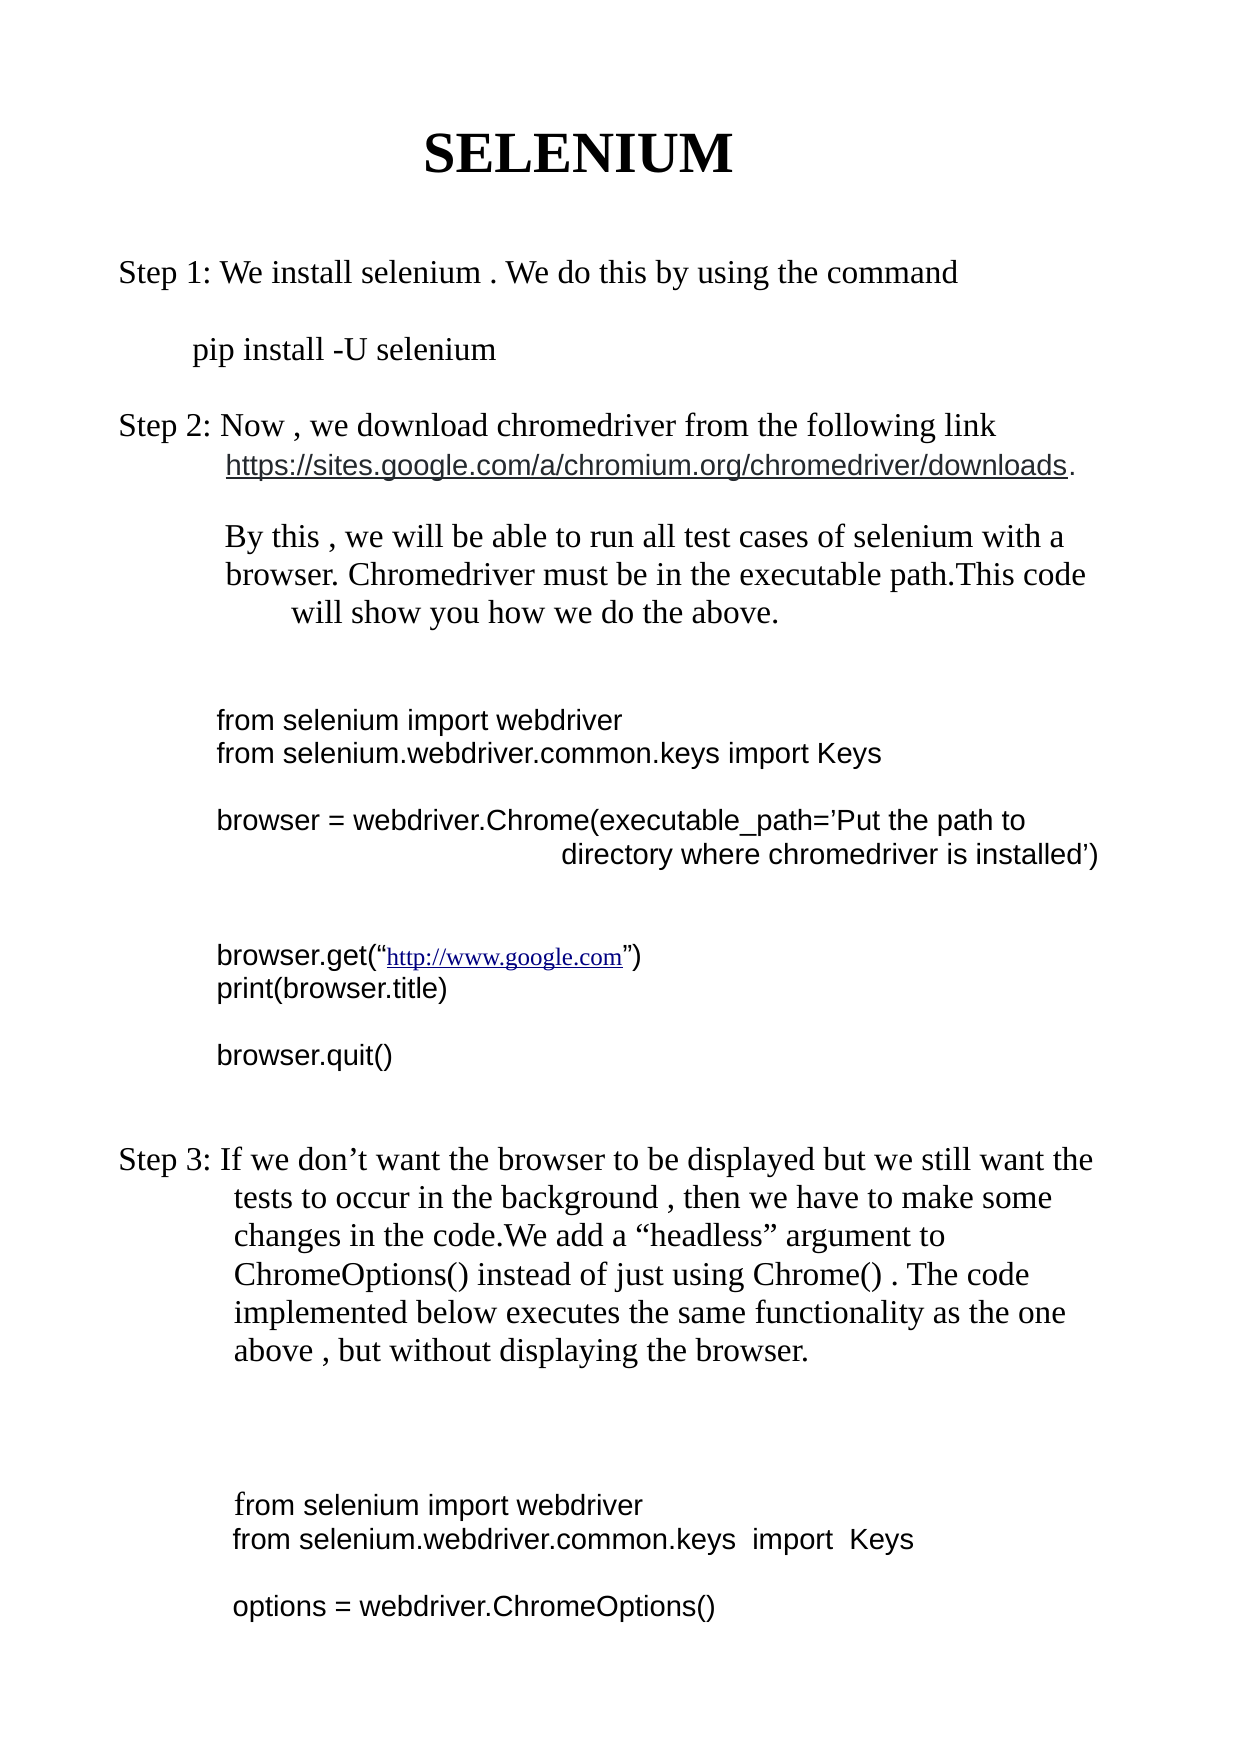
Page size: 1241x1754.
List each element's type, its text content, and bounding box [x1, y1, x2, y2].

text SELENIUM [118, 118, 1122, 185]
text Step 3: If we don’t want the browser to be displayed but we still want the tests to occur in the background , then we have to make some changes in the code.We add a “headless” argument to ChromeOptions() instead of just using Chrome() . The code implemented below executes the same functionality as the one above , but without displaying the browser. [118, 1139, 1122, 1369]
text from selenium import webdriver [118, 703, 1122, 736]
text Step 1: We install selenium . We do this by using the command [118, 252, 1122, 291]
text browser.get(“http://www.google.com”) [118, 937, 1122, 971]
text from selenium import webdriver [118, 1484, 1122, 1522]
text print(browser.title) [118, 971, 1122, 1004]
text from selenium.webdriver.common.keys import Keys [118, 1522, 1122, 1556]
text pip install -U selenium [118, 329, 1122, 367]
text from selenium.webdriver.common.keys import Keys [118, 736, 1122, 770]
text Step 2: Now , we download chromedriver from the following link [118, 406, 1122, 444]
text options = webdriver.ChromeOptions() [118, 1589, 1122, 1623]
text browser = webdriver.Chrome(executable_path=’Put the path to directory where chromedriver is installed’) [118, 803, 1122, 870]
text https://sites.google.com/a/chromium.org/chromedriver/downloads. [118, 444, 1122, 482]
text browser.quit() [118, 1038, 1122, 1072]
text By this , we will be able to run all test cases of selenium with a browser. Chromedriver must be in the executable path.This code will show you how we do the above. [118, 516, 1122, 631]
